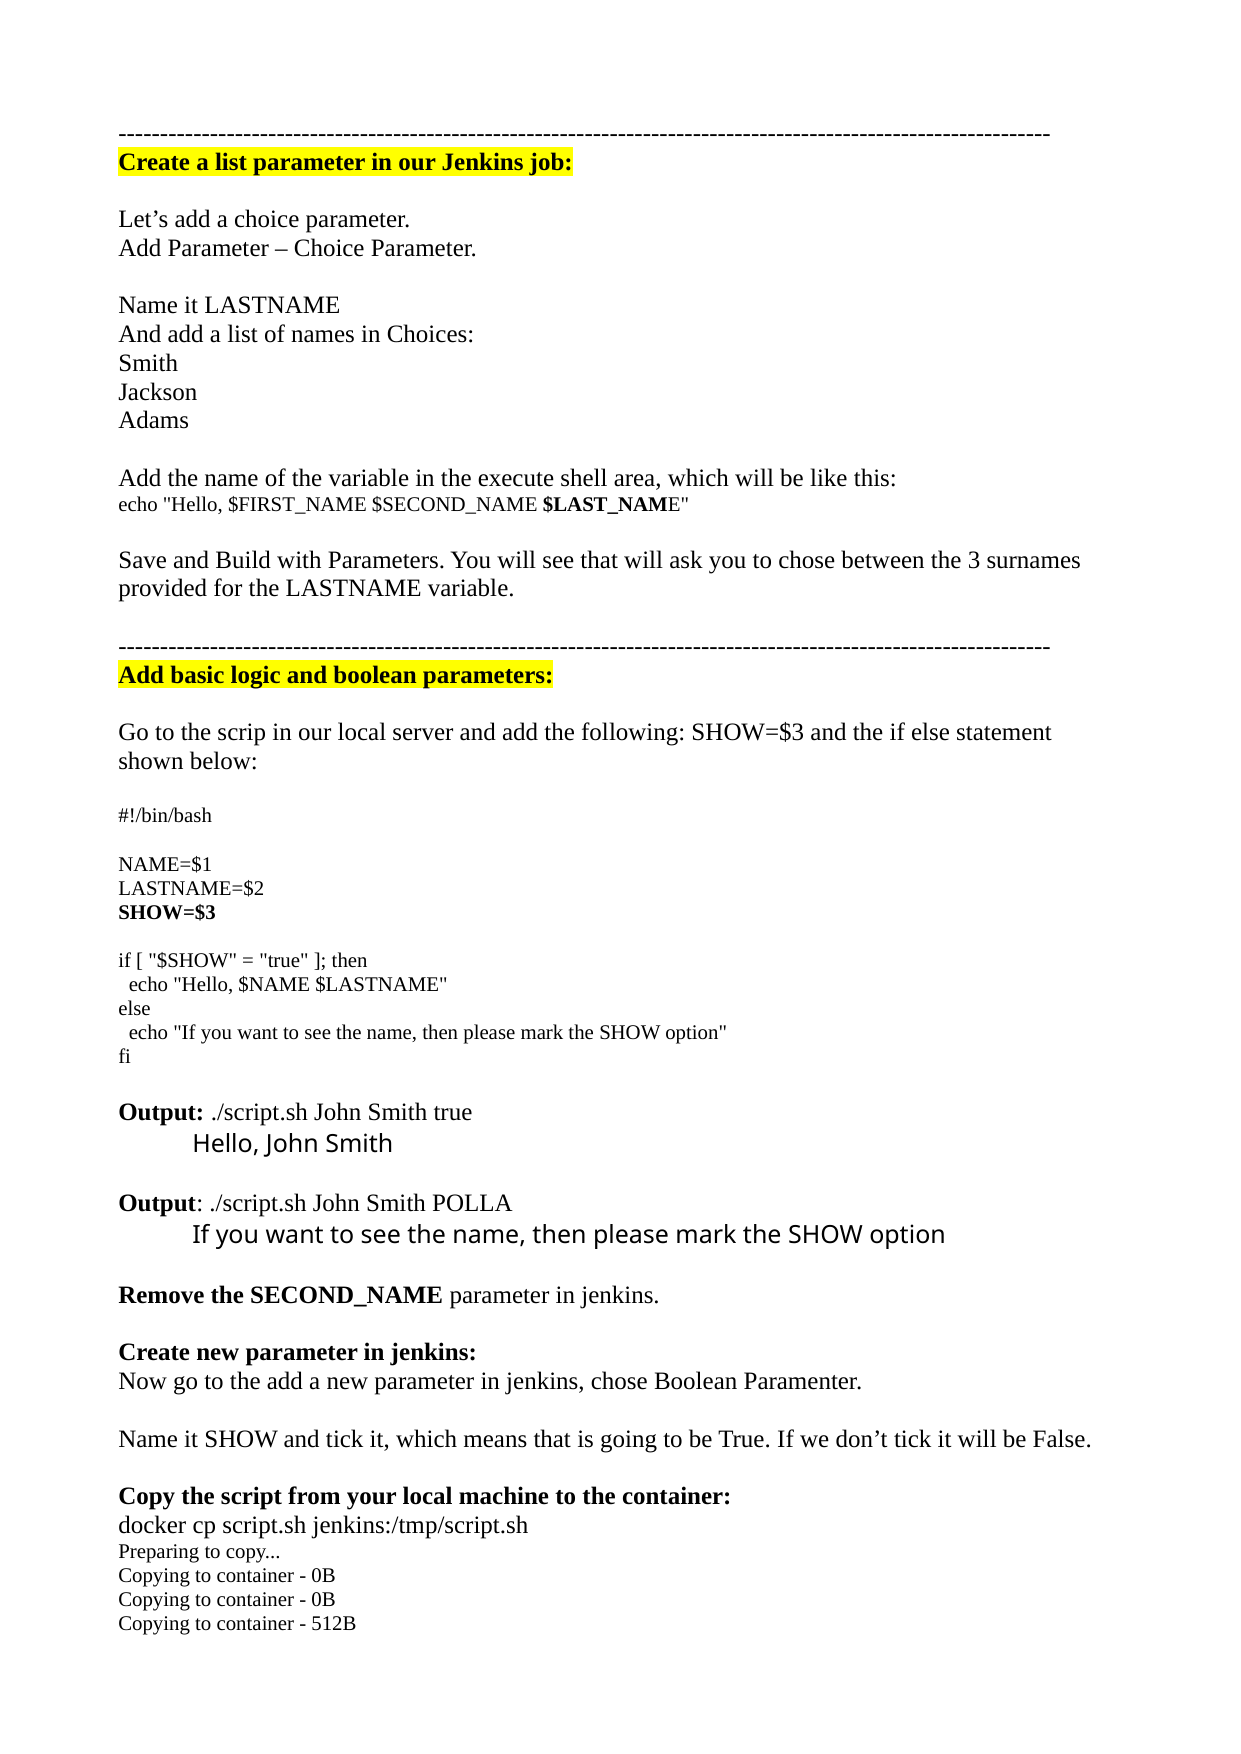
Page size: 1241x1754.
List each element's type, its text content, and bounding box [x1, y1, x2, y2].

text echo "Hello, $FIRST_NAME $SECOND_NAME $LAST_NAME" [118, 492, 1122, 516]
text Adams [118, 406, 1122, 434]
text fi [118, 1044, 1122, 1068]
text Output: ./script.sh John Smith true [118, 1097, 1122, 1126]
text Smith [118, 348, 1122, 377]
text Go to the scrip in our local server and add the following: SHOW=$3 and the if else statement shown below: [118, 717, 1122, 775]
text Preparing to copy... [118, 1539, 1122, 1563]
text SHOW=$3 [118, 900, 1122, 924]
text docker cp script.sh jenkins:/tmp/script.sh [118, 1510, 1122, 1539]
text else [118, 996, 1122, 1020]
text Copying to container - 0B [118, 1563, 1122, 1587]
text Add Parameter – Choice Parameter. [118, 233, 1122, 262]
text Name it LASTNAME [118, 291, 1122, 319]
text ---------------------------------------------------------------------------------------------------------------- [118, 118, 1122, 147]
text ---------------------------------------------------------------------------------------------------------------- [118, 631, 1122, 660]
text #!/bin/bash [118, 803, 1122, 827]
text Create new parameter in jenkins: [118, 1337, 1122, 1366]
text Jackson [118, 377, 1122, 406]
text Copying to container - 0B [118, 1587, 1122, 1611]
text Remove the SECOND_NAME parameter in jenkins. [118, 1280, 1122, 1309]
text NAME=$1 [118, 852, 1122, 876]
text echo "Hello, $NAME $LASTNAME" [118, 972, 1122, 996]
text Name it SHOW and tick it, which means that is going to be True. If we don’t tick it will be False. [118, 1424, 1122, 1452]
text If you want to see the name, then please mark the SHOW option [118, 1217, 1122, 1251]
text And add a list of names in Choices: [118, 319, 1122, 348]
text Output: ./script.sh John Smith POLLA [118, 1188, 1122, 1217]
text if [ "$SHOW" = "true" ]; then [118, 948, 1122, 972]
text Hello, John Smith [118, 1126, 1122, 1160]
text Copying to container - 512B [118, 1611, 1122, 1635]
text Add the name of the variable in the execute shell area, which will be like this: [118, 463, 1122, 492]
text echo "If you want to see the name, then please mark the SHOW option" [118, 1020, 1122, 1044]
text Now go to the add a new parameter in jenkins, chose Boolean Paramenter. [118, 1366, 1122, 1395]
text Add basic logic and boolean parameters: [118, 660, 1122, 688]
text LASTNAME=$2 [118, 876, 1122, 900]
text Save and Build with Parameters. You will see that will ask you to chose between the 3 surnames provided for the LASTNAME variable. [118, 545, 1122, 602]
text Create a list parameter in our Jenkins job: [118, 147, 1122, 176]
text Let’s add a choice parameter. [118, 204, 1122, 233]
text Copy the script from your local machine to the container: [118, 1481, 1122, 1510]
